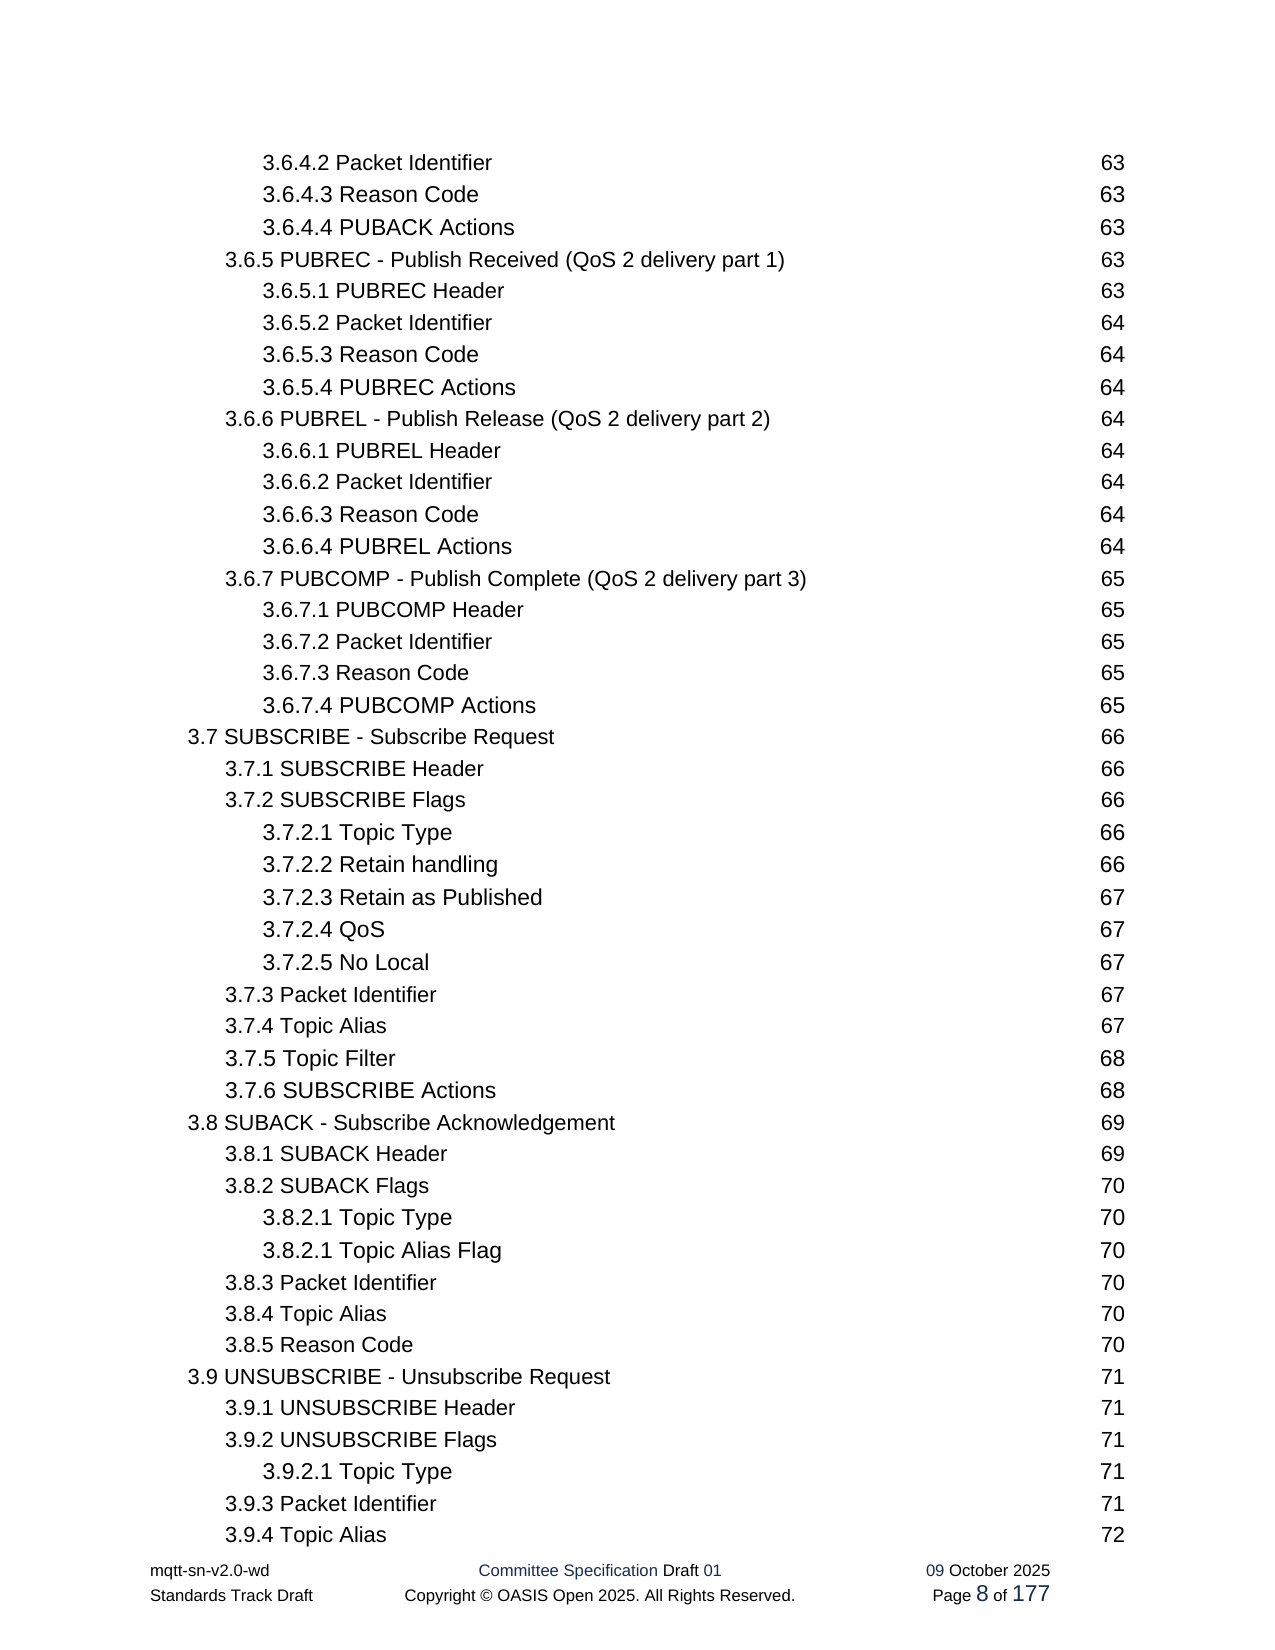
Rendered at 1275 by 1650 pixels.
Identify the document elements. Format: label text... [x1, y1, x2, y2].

text 3.8.5 Reason Code 70 [225, 1332, 1125, 1357]
text 3.8.2.1 Topic Alias Flag 70 [262, 1237, 1125, 1263]
text 3.7.6 SUBSCRIBE Actions 68 [225, 1077, 1125, 1103]
text 3.7.4 Topic Alias 67 [225, 1013, 1125, 1038]
text 3.9.1 UNSUBSCRIBE Header 71 [225, 1395, 1125, 1420]
text 3.6.5 PUBREC - Publish Received (QoS 2 delivery part 1) 63 [225, 247, 1125, 272]
text 3.7.2.3 Retain as Published 67 [262, 884, 1125, 910]
text 3.6.7.1 PUBCOMP Header 65 [262, 597, 1125, 622]
text 3.7 SUBSCRIBE - Subscribe Request 66 [187, 724, 1125, 749]
text 3.6.5.4 PUBREC Actions 64 [262, 374, 1125, 400]
text 3.9.4 Topic Alias 72 [225, 1522, 1125, 1547]
text 3.8.2 SUBACK Flags 70 [225, 1173, 1125, 1198]
text 3.6.5.3 Reason Code 64 [262, 341, 1125, 367]
text 3.6.5.1 PUBREC Header 63 [262, 278, 1125, 303]
text 3.7.3 Packet Identifier 67 [225, 982, 1125, 1007]
text 3.7.5 Topic Filter 68 [225, 1044, 1125, 1071]
text 3.9.2 UNSUBSCRIBE Flags 71 [225, 1427, 1125, 1452]
text 3.7.1 SUBSCRIBE Header 66 [225, 756, 1125, 781]
text 3.8 SUBACK - Subscribe Acknowledgement 69 [187, 1110, 1125, 1135]
text 3.6.5.2 Packet Identifier 64 [262, 309, 1125, 335]
text 3.7.2.5 No Local 67 [262, 949, 1125, 975]
text 3.7.2.1 Topic Type 66 [262, 819, 1125, 845]
text 3.7.2 SUBSCRIBE Flags 66 [225, 787, 1125, 812]
text 3.6.6.1 PUBREL Header 64 [262, 438, 1125, 463]
text 3.6.7.2 Packet Identifier 65 [262, 629, 1125, 654]
text 3.7.2.4 QoS 67 [262, 916, 1125, 943]
text 3.8.3 Packet Identifier 70 [225, 1269, 1125, 1294]
text 3.6.4.2 Packet Identifier 63 [262, 150, 1125, 175]
text 3.6.4.4 PUBACK Actions 63 [262, 214, 1125, 240]
text 3.6.6 PUBREL - Publish Release (QoS 2 delivery part 2) 64 [225, 406, 1125, 431]
text 3.9 UNSUBSCRIBE - Unsubscribe Request 71 [187, 1364, 1125, 1389]
text 3.7.2.2 Retain handling 66 [262, 851, 1125, 878]
text 3.6.7.4 PUBCOMP Actions 65 [262, 692, 1125, 718]
text 3.6.6.4 PUBREL Actions 64 [262, 533, 1125, 559]
text 3.8.4 Topic Alias 70 [225, 1301, 1125, 1326]
text 3.9.2.1 Topic Type 71 [262, 1458, 1125, 1484]
text 3.9.3 Packet Identifier 71 [225, 1491, 1125, 1516]
text 3.6.6.2 Packet Identifier 64 [262, 469, 1125, 494]
text 3.6.4.3 Reason Code 63 [262, 181, 1125, 208]
text 3.8.2.1 Topic Type 70 [262, 1204, 1125, 1231]
text 3.6.7 PUBCOMP - Publish Complete (QoS 2 delivery part 3) 65 [225, 566, 1125, 591]
text 3.6.6.3 Reason Code 64 [262, 501, 1125, 527]
text 3.6.7.3 Reason Code 65 [262, 660, 1125, 685]
text 3.8.1 SUBACK Header 69 [225, 1141, 1125, 1166]
